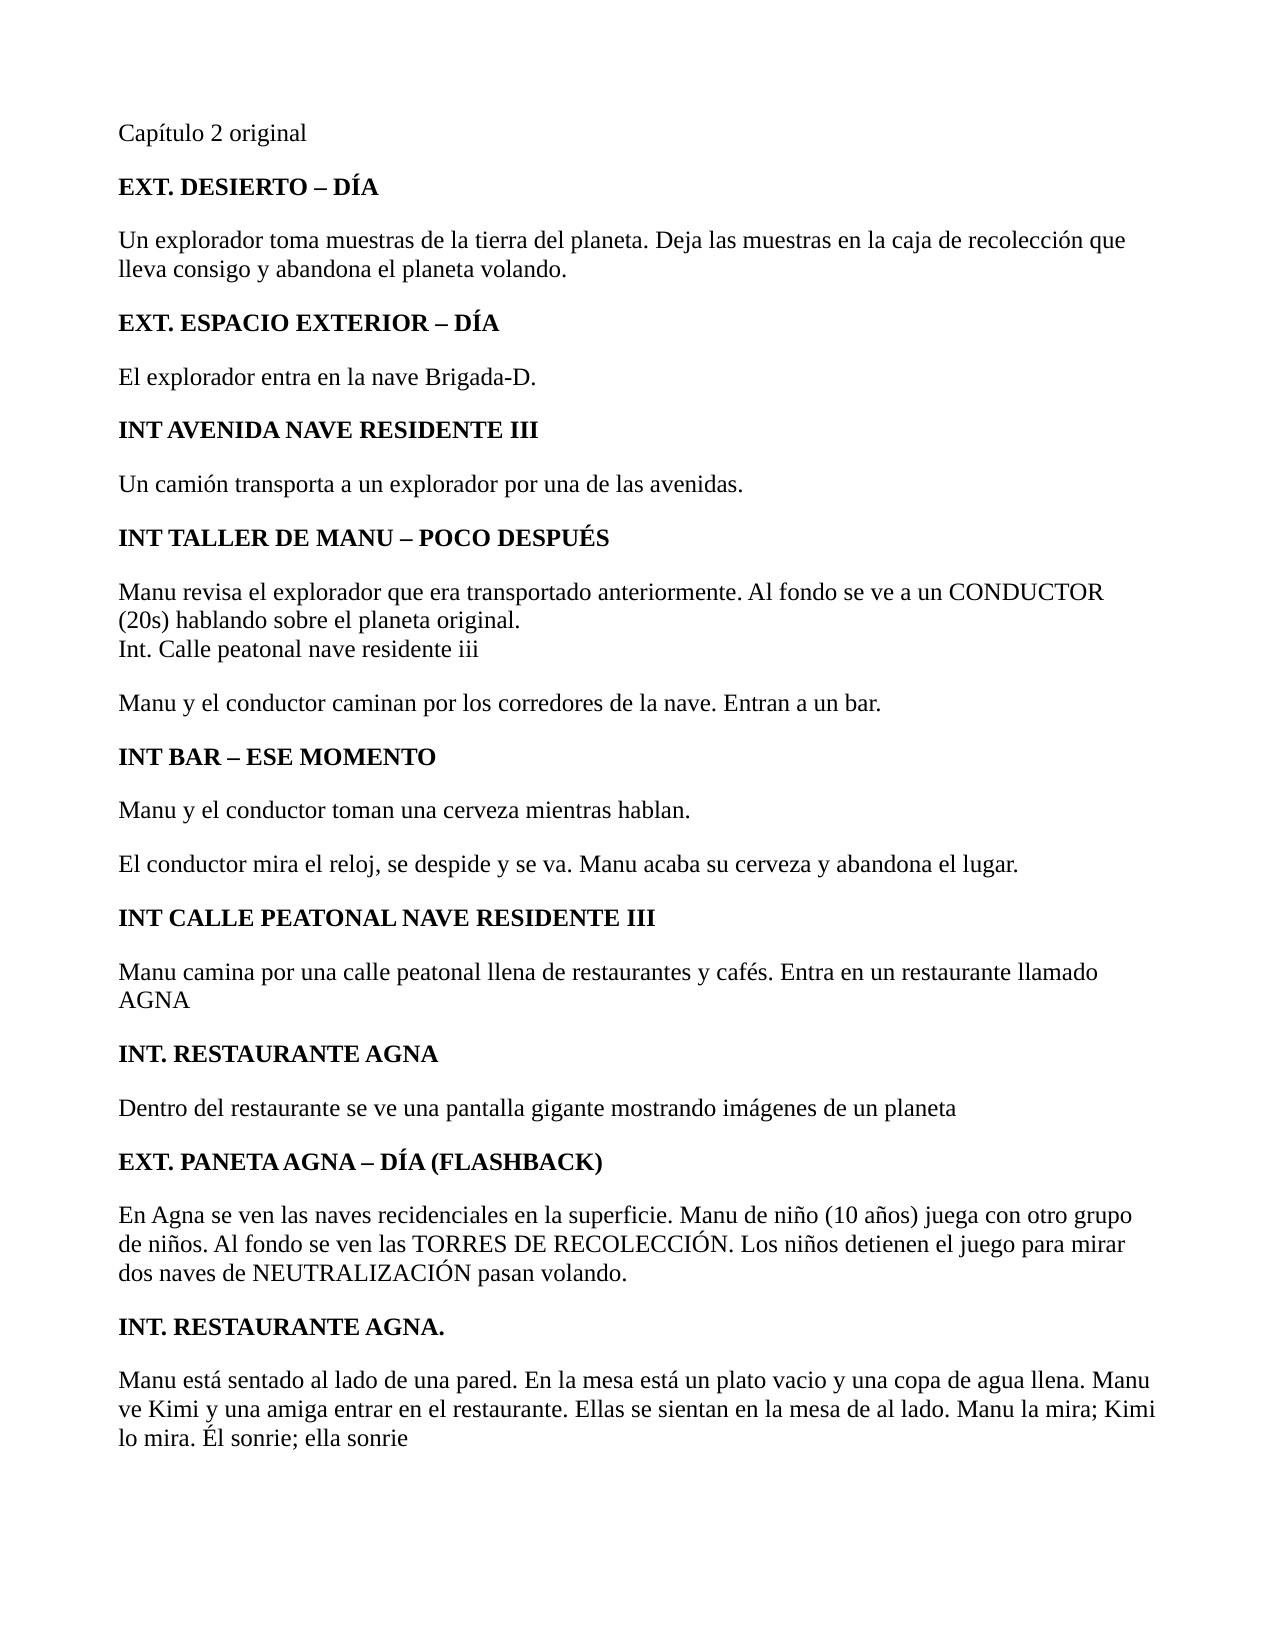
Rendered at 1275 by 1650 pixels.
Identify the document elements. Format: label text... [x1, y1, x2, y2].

text int. restaurante agna [118, 1039, 1157, 1068]
text Un explorador toma muestras de la tierra del planeta. Deja las muestras en la caja de recolección que lleva consigo y abandona el planeta volando. [118, 226, 1157, 283]
text Manu está sentado al lado de una pared. En la mesa está un plato vacio y una copa de agua llena. Manu ve Kimi y una amiga entrar en el restaurante. Ellas se sientan en la mesa de al lado. Manu la mira; Kimi lo mira. Él sonrie; ella sonrie [118, 1366, 1157, 1452]
text Int. Restaurante agna. [118, 1312, 1157, 1341]
text Int Avenida Nave Residente III [118, 416, 1157, 444]
text Int. Calle peatonal nave residente iii [118, 634, 1157, 663]
text Int Taller de Manu – poco después [118, 523, 1157, 552]
text Manu camina por una calle peatonal llena de restaurantes y cafés. Entra en un restaurante llamado AGNA [118, 957, 1157, 1014]
text Manu revisa el explorador que era transportado anteriormente. Al fondo se ve a un CONDUCTOR (20s) hablando sobre el planeta original. [118, 577, 1157, 634]
text Ext. Desierto – día [118, 172, 1157, 201]
text En Agna se ven las naves recidenciales en la superficie. Manu de niño (10 años) juega con otro grupo de niños. Al fondo se ven las TORRES DE RECOLECCIÓN. Los niños detienen el juego para mirar dos naves de NEUTRALIZACIÓN pasan volando. [118, 1201, 1157, 1287]
text Int bar – ese momento [118, 742, 1157, 771]
text Manu y el conductor toman una cerveza mientras hablan. [118, 796, 1157, 824]
text Int calle peatonal nave residente iii [118, 903, 1157, 932]
text Un camión transporta a un explorador por una de las avenidas. [118, 469, 1157, 498]
text Ext. Espacio exterior – día [118, 308, 1157, 337]
text Dentro del restaurante se ve una pantalla gigante mostrando imágenes de un planeta [118, 1093, 1157, 1122]
text ext. Paneta agna – día (flashback) [118, 1147, 1157, 1176]
text El explorador entra en la nave Brigada-D. [118, 362, 1157, 391]
text Capítulo 2 original [118, 118, 1157, 147]
text El conductor mira el reloj, se despide y se va. Manu acaba su cerveza y abandona el lugar. [118, 849, 1157, 878]
text Manu y el conductor caminan por los corredores de la nave. Entran a un bar. [118, 688, 1157, 717]
